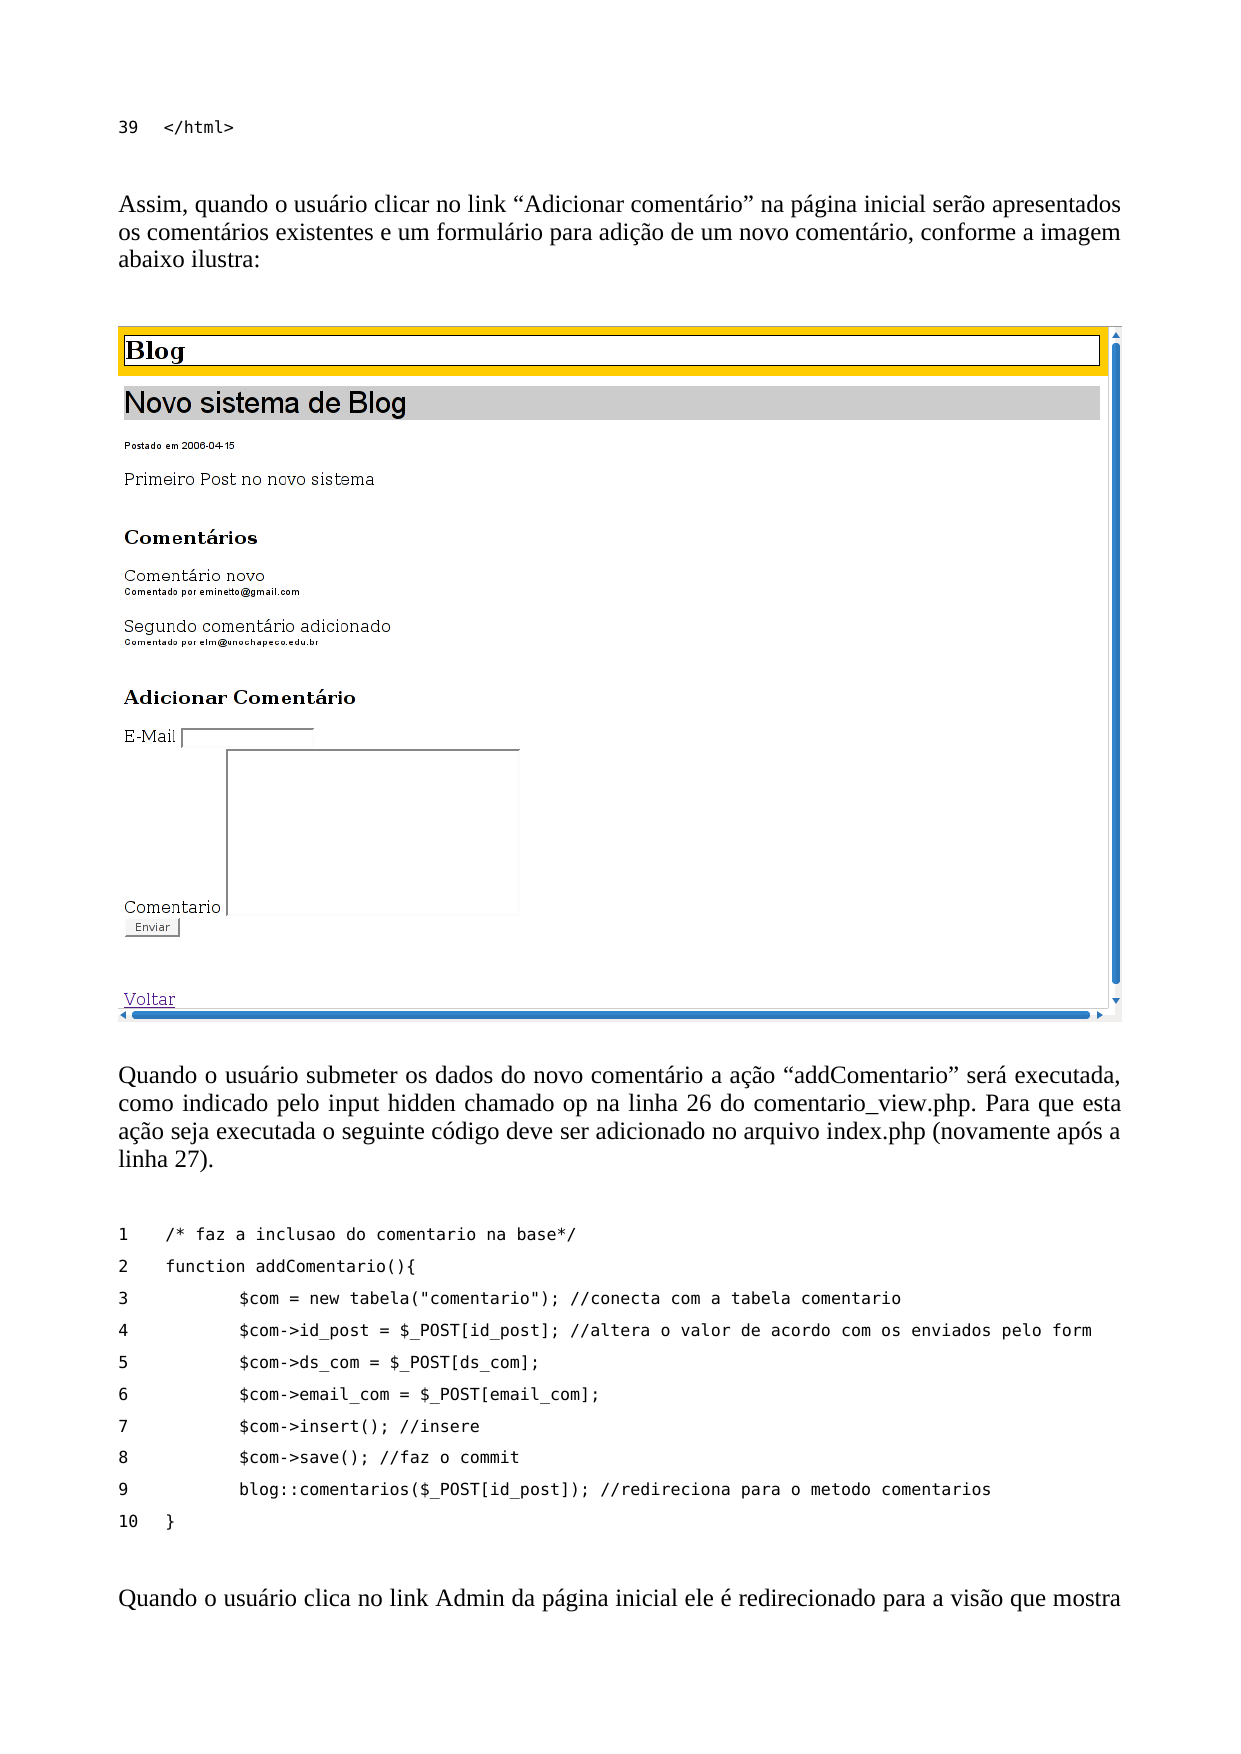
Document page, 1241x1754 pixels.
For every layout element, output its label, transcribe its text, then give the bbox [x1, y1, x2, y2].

text Quando o usuário submeter os dados do novo comentário a ação “addComentario” será executada, como indicado pelo input hidden chamado op na linha 26 do comentario_view.php. Para que esta ação seja executada o seguinte código deve ser adicionado no arquivo index.php (novamente após a linha 27). [118, 1062, 1122, 1172]
picture [118, 326, 1122, 1022]
table_header 1 2 3 4 5 6 7 8 9 10 [118, 1225, 165, 1544]
table_header 39 [118, 118, 163, 150]
table_header </html> [164, 118, 1122, 150]
text Assim, quando o usuário clicar no link “Adicionar comentário” na página inicial serão apresentados os comentários existentes e um formulário para adição de um novo comentário, conforme a imagem abaixo ilustra: [118, 190, 1122, 273]
table_header /* faz a inclusao do comentario na base*/ function addComentario(){ $com = new tabela("comentario"); //conecta com a tabela comentario $com->id_post = $_POST[id_post]; //altera o valor de acordo com os enviados pelo form $com->ds_com = $_POST[ds_com]; $com->email_com = $_POST[email_com]; $com->insert(); //insere $com->save(); //faz o commit blog::comentarios($_POST[id_post]); //redireciona para o metodo comentarios } [165, 1225, 1122, 1544]
text Quando o usuário clica no link Admin da página inicial ele é redirecionado para a visão que mostra [118, 1584, 1122, 1612]
